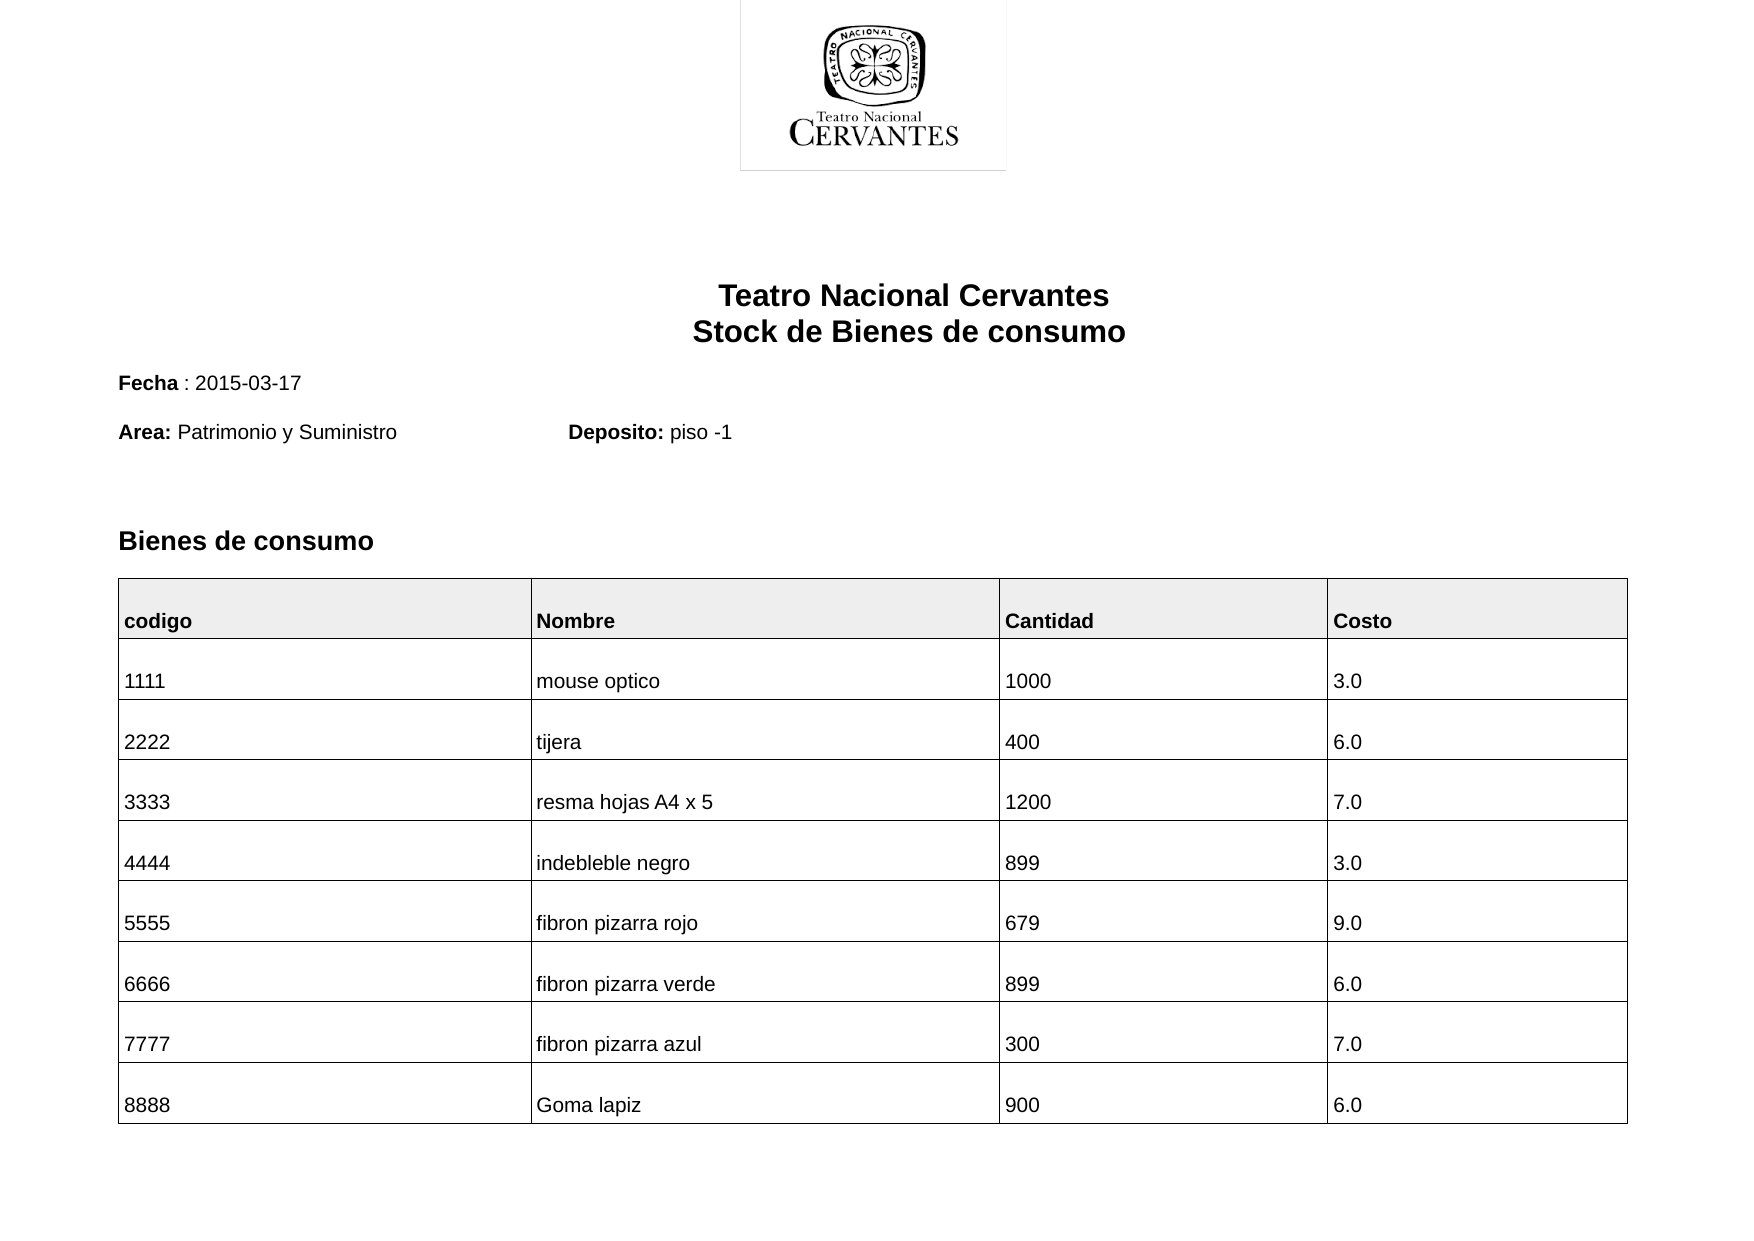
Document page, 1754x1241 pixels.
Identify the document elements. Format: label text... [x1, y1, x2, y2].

table_cell 5555 [119, 881, 531, 941]
table_cell fibron pizarra azul [532, 1002, 999, 1062]
table_cell 7.0 [1328, 1002, 1627, 1062]
table_cell 8888 [119, 1063, 531, 1122]
table_cell 1000 [1000, 639, 1327, 699]
table_cell indebleble negro [532, 821, 999, 880]
table_cell 6.0 [1328, 942, 1627, 1001]
table_cell mouse optico [532, 639, 999, 699]
text Teatro Nacional Cervantes [118, 277, 1636, 313]
table_cell 6.0 [1328, 700, 1627, 759]
table_cell 679 [1000, 881, 1327, 941]
text Stock de Bienes de consumo [118, 313, 1636, 349]
table_cell 6666 [119, 942, 531, 1001]
table_cell tijera [532, 700, 999, 759]
table_cell 400 [1000, 700, 1327, 759]
table_cell fibron pizarra rojo [532, 881, 999, 941]
table_cell fibron pizarra verde [532, 942, 999, 1001]
table_cell 4444 [119, 821, 531, 880]
table_cell resma hojas A4 x 5 [532, 760, 999, 820]
table_header Nombre [532, 579, 999, 638]
table_cell 1200 [1000, 760, 1327, 820]
table_cell 7777 [119, 1002, 531, 1062]
table_cell 900 [1000, 1063, 1327, 1122]
table_cell 2222 [119, 700, 531, 759]
text Area: Patrimonio y Suministro Deposito: piso -1 [118, 420, 1636, 444]
text Fecha : 2015-03-17 [118, 371, 1636, 395]
table_cell 899 [1000, 942, 1327, 1001]
table_header Costo [1328, 579, 1627, 638]
table_cell 3.0 [1328, 821, 1627, 880]
table_cell Goma lapiz [532, 1063, 999, 1122]
table_header Cantidad [1000, 579, 1327, 638]
table_cell 6.0 [1328, 1063, 1627, 1122]
table_cell 9.0 [1328, 881, 1627, 941]
table_header codigo [119, 579, 531, 638]
table_cell 7.0 [1328, 760, 1627, 820]
picture [740, 0, 1007, 171]
table_cell 300 [1000, 1002, 1327, 1062]
table_cell 1111 [119, 639, 531, 699]
text Bienes de consumo [118, 525, 1636, 556]
table_cell 3333 [119, 760, 531, 820]
table_cell 899 [1000, 821, 1327, 880]
table_cell 3.0 [1328, 639, 1627, 699]
